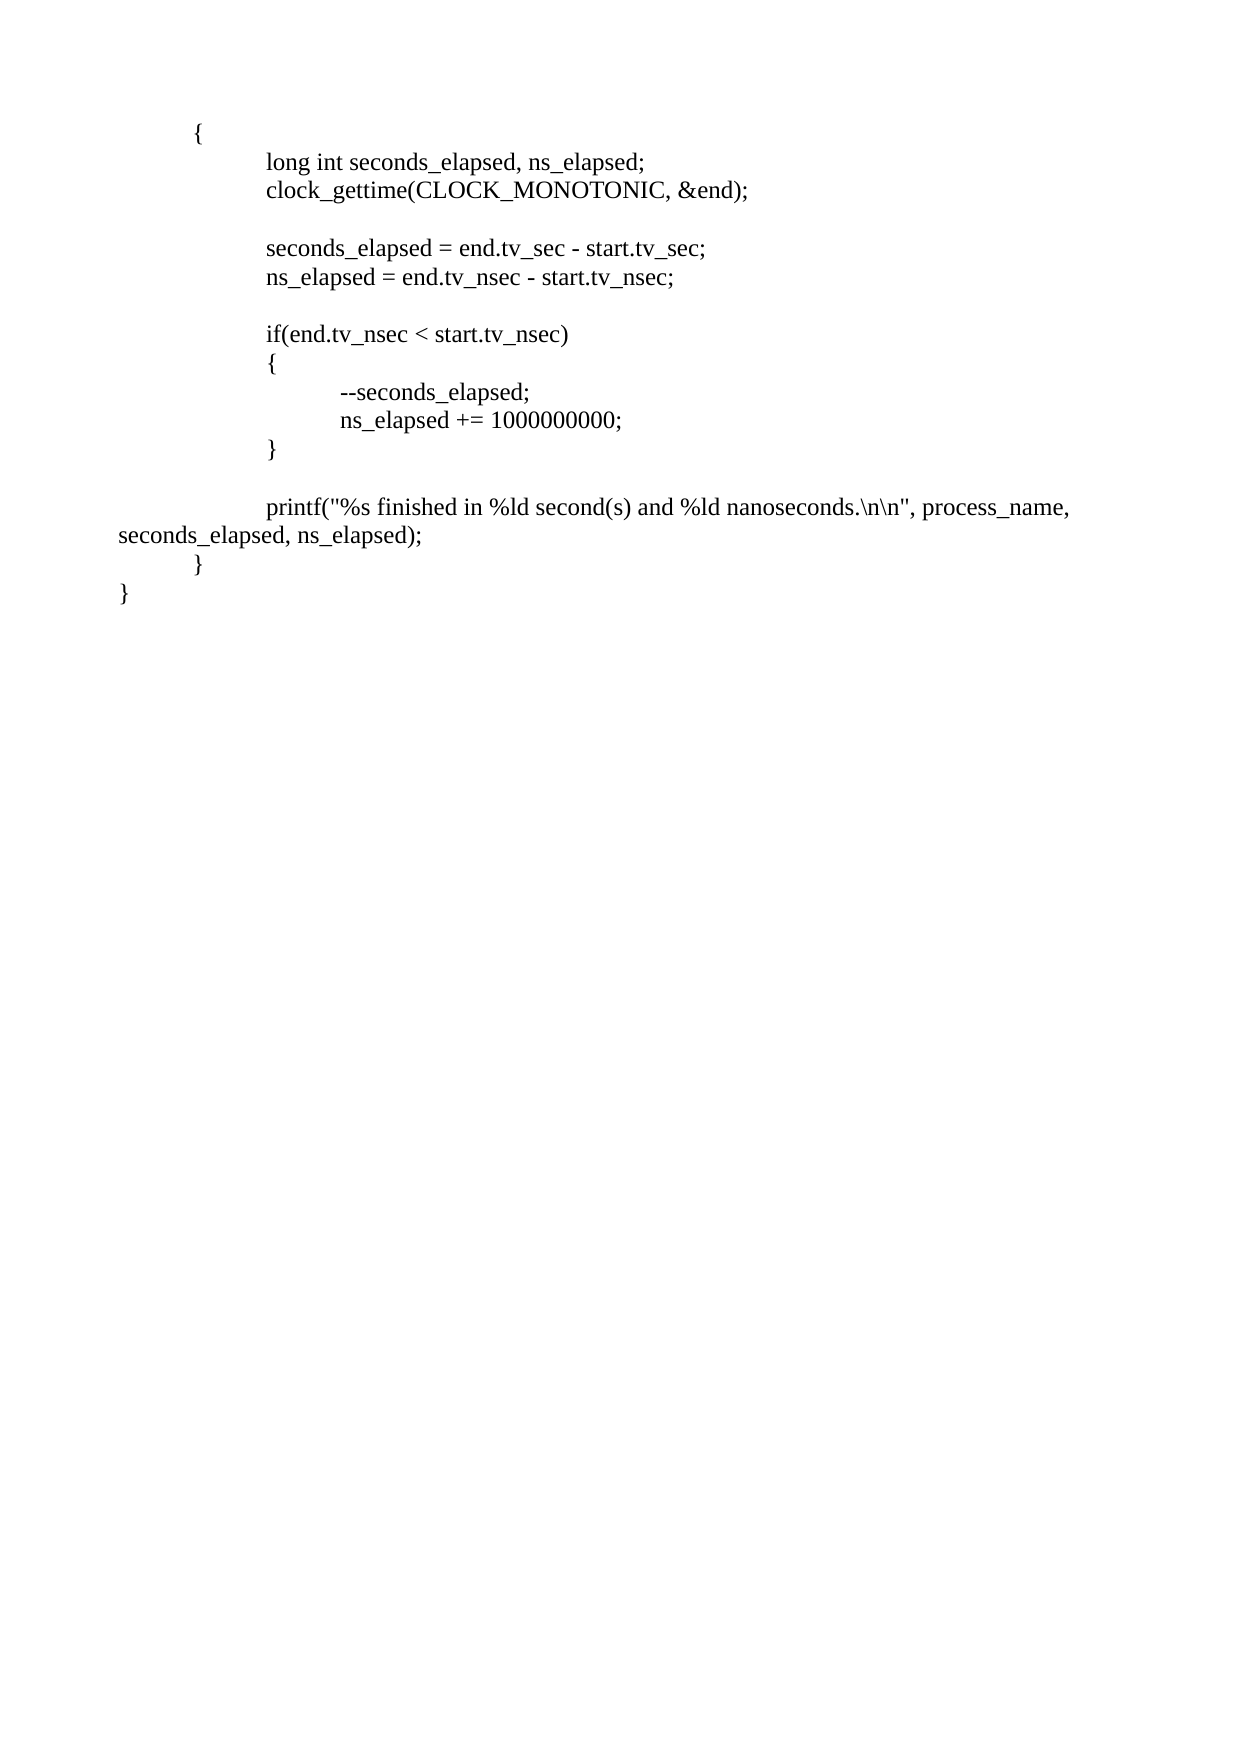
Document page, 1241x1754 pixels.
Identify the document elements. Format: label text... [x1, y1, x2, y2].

text { [118, 348, 1122, 377]
text seconds_elapsed = end.tv_sec - start.tv_sec; [118, 233, 1122, 262]
text { [118, 118, 1122, 147]
text --seconds_elapsed; [118, 377, 1122, 406]
text ns_elapsed += 1000000000; [118, 406, 1122, 434]
text } [118, 578, 1122, 607]
text } [118, 434, 1122, 463]
text printf("%s finished in %ld second(s) and %ld nanoseconds.\n\n", process_name, seconds_elapsed, ns_elapsed); [118, 492, 1122, 549]
text long int seconds_elapsed, ns_elapsed; [118, 147, 1122, 176]
text } [118, 549, 1122, 578]
text ns_elapsed = end.tv_nsec - start.tv_nsec; [118, 262, 1122, 291]
text clock_gettime(CLOCK_MONOTONIC, &end); [118, 176, 1122, 204]
text if(end.tv_nsec < start.tv_nsec) [118, 319, 1122, 348]
